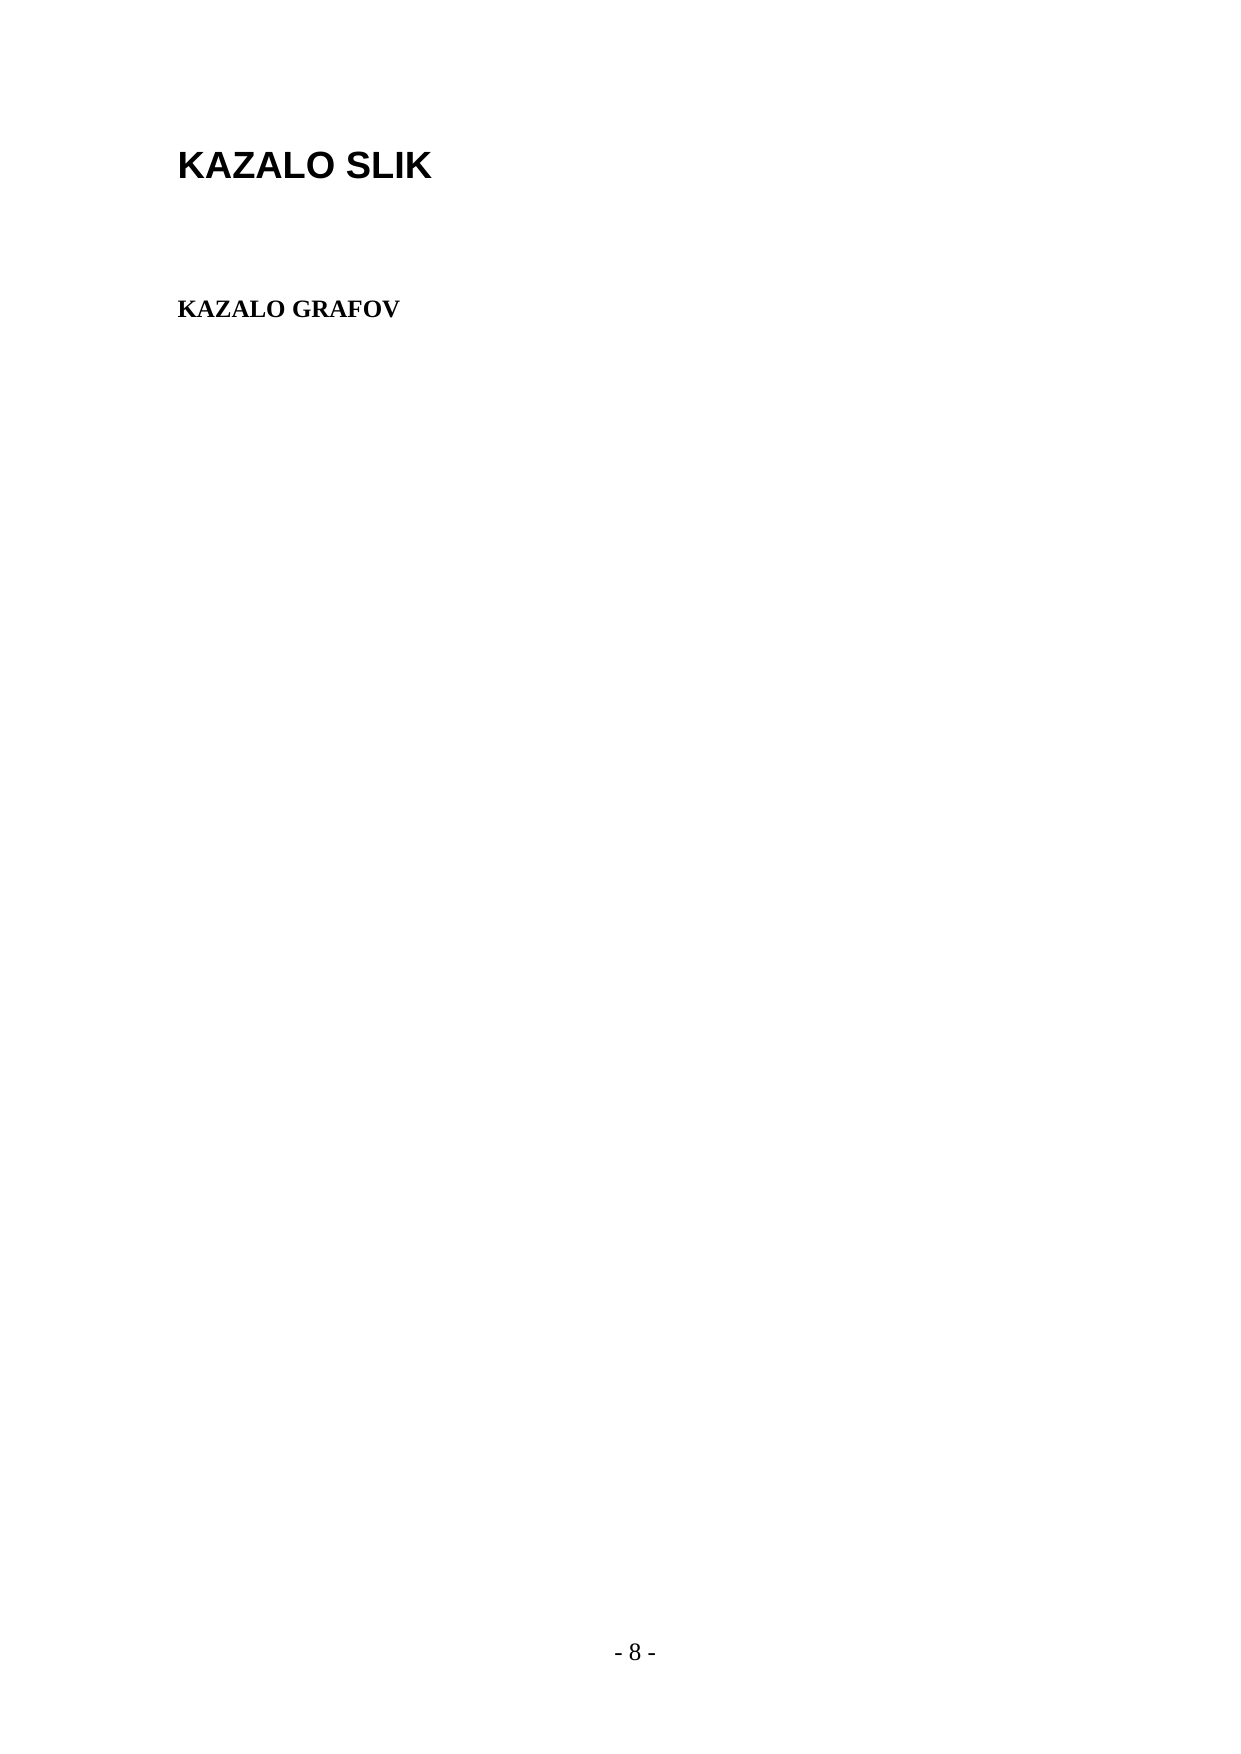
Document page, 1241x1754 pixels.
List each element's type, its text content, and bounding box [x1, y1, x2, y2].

text KAZALO GRAFOV [177, 294, 1093, 323]
subtitle KAZALO SLIK [177, 143, 1093, 187]
